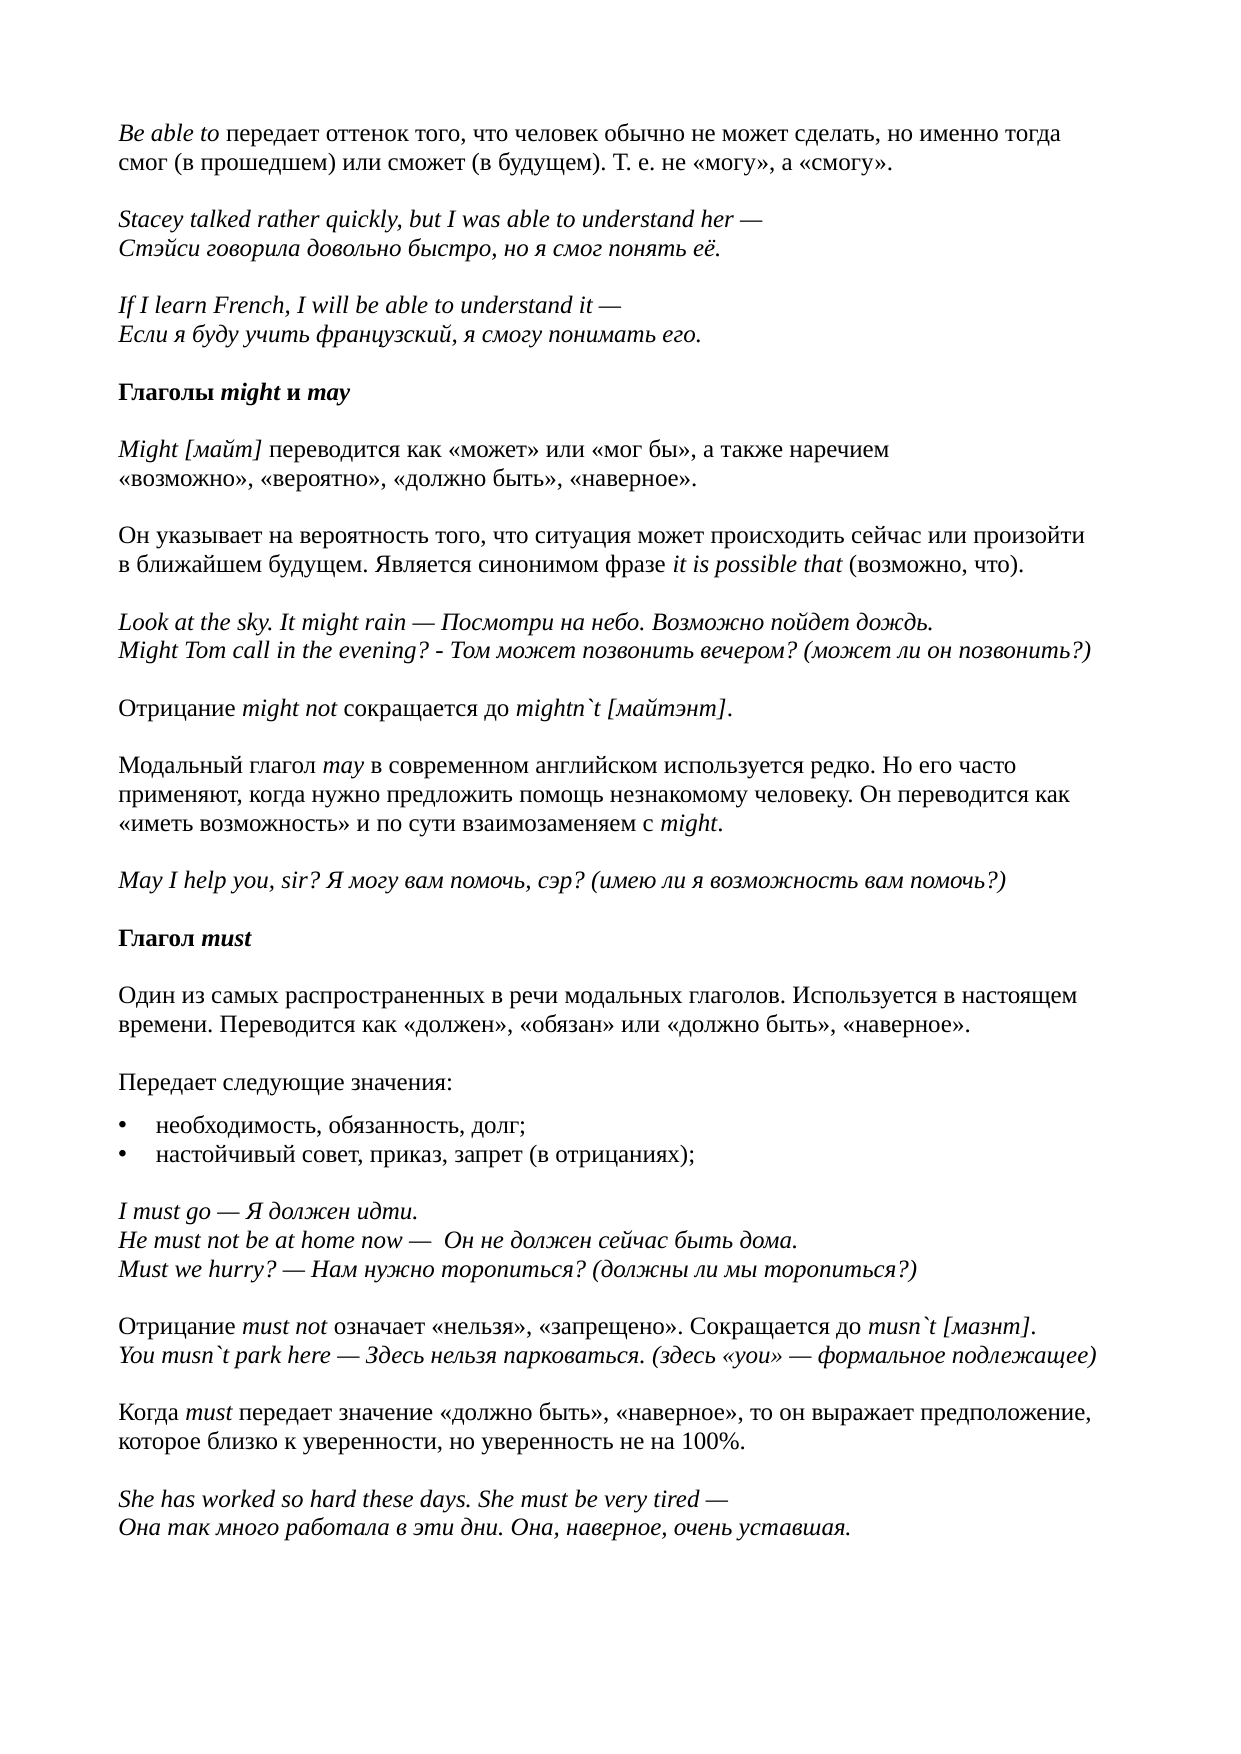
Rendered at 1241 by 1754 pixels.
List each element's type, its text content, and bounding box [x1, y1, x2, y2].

text Глагол must [118, 923, 1122, 952]
text Он указывает на вероятность того, что ситуация может происходить сейчас или произойти [118, 521, 1122, 549]
list настойчивый совет, приказ, запрет (в отрицаниях); [118, 1139, 1122, 1167]
text Один из самых распространенных в речи модальных глаголов. Используется в настоящем времени. Переводится как «должен», «обязан» или «должно быть», «наверное». [118, 981, 1122, 1038]
text Глаголы might и may [118, 377, 1122, 406]
text Модальный глагол may в современном английском используется редко. Но его часто применяют, когда нужно предложить помощь незнакомому человеку. Он переводится как «иметь возможность» и по сути взаимозаменяем с might. [118, 751, 1122, 837]
text Стэйси говорила довольно быстро, но я смог понять её. [118, 233, 1122, 262]
text Might Tom call in the evening? - Том может позвонить вечером? (может ли он позвонить?) [118, 636, 1122, 664]
text Отрицание must not означает «нельзя», «запрещено». Сокращается до musn`t [мазнт]. [118, 1311, 1122, 1340]
text She has worked so hard these days. She must be very tired — [118, 1484, 1122, 1512]
text Она так много работала в эти дни. Она, наверное, очень уставшая. [118, 1512, 1122, 1541]
list необходимость, обязанность, долг; [118, 1110, 1122, 1139]
text Be able to передает оттенок того, что человек обычно не может сделать, но именно тогда [118, 118, 1122, 147]
text Stacey talked rather quickly, but I was able to understand her — [118, 204, 1122, 233]
text смог (в прошедшем) или сможет (в будущем). Т. е. не «могу», а «смогу». [118, 147, 1122, 176]
text Must we hurry? — Нам нужно торопиться? (должны ли мы торопиться?) [118, 1254, 1122, 1282]
text «возможно», «вероятно», «должно быть», «наверное». [118, 463, 1122, 492]
text Когда must передает значение «должно быть», «наверное», то он выражает предположение, которое близко к уверенности, но уверенность не на 100%. [118, 1397, 1122, 1455]
text Передает следующие значения: [118, 1067, 1122, 1096]
text I must go — Я должен идти. [118, 1196, 1122, 1225]
text Look at the sky. It might rain — Посмотри на небо. Возможно пойдет дождь. [118, 607, 1122, 636]
text You musn`t park here — Здесь нельзя парковаться. (здесь «you» — формальное подлежащее) [118, 1340, 1122, 1369]
text Если я буду учить французский, я смогу понимать его. [118, 319, 1122, 348]
text If I learn French, I will be able to understand it — [118, 291, 1122, 319]
text He must not be at home now — Он не должен сейчас быть дома. [118, 1225, 1122, 1254]
text Might [майт] переводится как «может» или «мог бы», а также наречием [118, 434, 1122, 463]
text Отрицание might not сокращается до mightn`t [майтэнт]. [118, 693, 1122, 722]
text в ближайшем будущем. Является синонимом фразе it is possible that (возможно, что). [118, 549, 1122, 578]
text May I help you, sir? Я могу вам помочь, сэр? (имею ли я возможность вам помочь?) [118, 866, 1122, 894]
